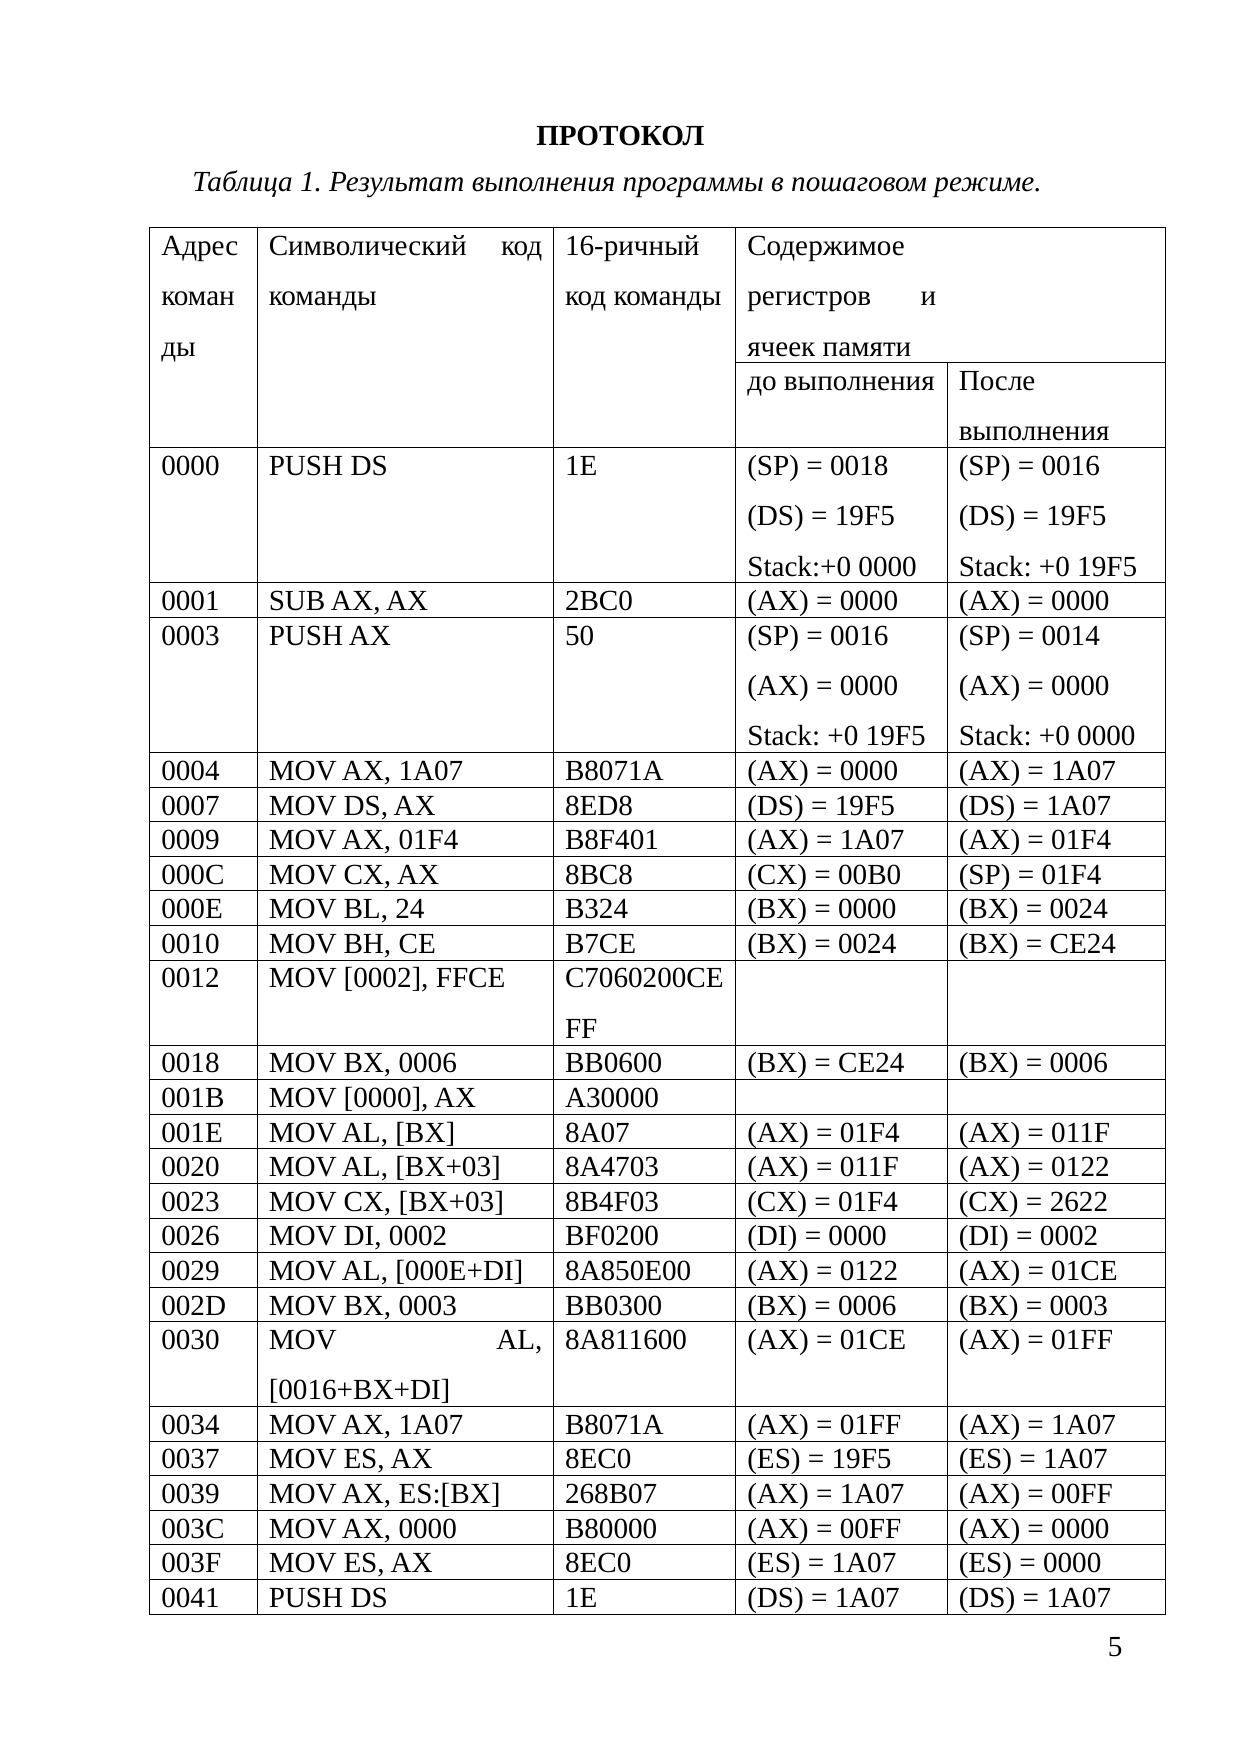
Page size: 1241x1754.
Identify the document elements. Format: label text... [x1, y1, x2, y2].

table_cell PUSH DS [258, 1580, 553, 1613]
table_cell (AX) = 1A07 [948, 1407, 1165, 1441]
table_cell B80000 [554, 1511, 735, 1544]
table_cell 0020 [150, 1149, 257, 1183]
table_cell (AX) = 011F [736, 1149, 947, 1183]
table_cell (AX) = 01CE [948, 1253, 1165, 1287]
table_cell 0039 [150, 1476, 257, 1510]
table_cell 003C [150, 1511, 257, 1544]
table_cell (DS) = 19F5 [736, 788, 947, 821]
table_cell 2BC0 [554, 583, 735, 617]
table_header Адрес команды [150, 228, 257, 447]
table_cell 8A07 [554, 1115, 735, 1148]
table_cell (CX) = 2622 [948, 1184, 1165, 1217]
table_cell (SP) = 0016 (AX) = 0000 Stack: +0 19F5 [736, 618, 947, 752]
table_cell MOV DS, AX [258, 788, 553, 821]
table_cell (DS) = 1A07 [736, 1580, 947, 1613]
table_header 16-ричный код команды [554, 228, 735, 447]
table_cell MOV BH, CE [258, 926, 553, 959]
table_cell (AX) = 01FF [948, 1322, 1165, 1406]
table_cell 0010 [150, 926, 257, 959]
table_cell (AX) = 0000 [736, 753, 947, 787]
table_cell MOV AL, [BX+03] [258, 1149, 553, 1183]
table_cell MOV [0000], AX [258, 1080, 553, 1114]
table_cell A30000 [554, 1080, 735, 1114]
table_cell MOV BL, 24 [258, 891, 553, 925]
table_cell [736, 1080, 947, 1114]
table_cell [948, 1080, 1165, 1114]
table_cell 0023 [150, 1184, 257, 1217]
table_cell MOV AX, 1A07 [258, 753, 553, 787]
table_cell 0037 [150, 1442, 257, 1475]
table_cell (AX) = 01FF [736, 1407, 947, 1441]
table_cell MOV BX, 0006 [258, 1046, 553, 1079]
table_cell (AX) = 1A07 [736, 1476, 947, 1510]
table_cell MOV CX, [BX+03] [258, 1184, 553, 1217]
table_cell (AX) = 0122 [736, 1253, 947, 1287]
table_cell 0009 [150, 822, 257, 856]
table_cell 0004 [150, 753, 257, 787]
table_cell 0034 [150, 1407, 257, 1441]
table_cell (BX) = CE24 [948, 926, 1165, 959]
table_cell (AX) = 01CE [736, 1322, 947, 1406]
table_cell 0029 [150, 1253, 257, 1287]
table_cell до выполнения [736, 363, 947, 447]
table_cell 0000 [150, 448, 257, 582]
table_cell (ES) = 19F5 [736, 1442, 947, 1475]
table_cell (AX) = 011F [948, 1115, 1165, 1148]
table_cell 001E [150, 1115, 257, 1148]
table_cell (DS) = 1A07 [948, 788, 1165, 821]
table_cell BB0600 [554, 1046, 735, 1079]
table_cell 8EC0 [554, 1442, 735, 1475]
table_cell B8F401 [554, 822, 735, 856]
table_cell (CX) = 01F4 [736, 1184, 947, 1217]
table_cell (SP) = 0014 (AX) = 0000 Stack: +0 0000 [948, 618, 1165, 752]
text Таблица 1. Результат выполнения программы в пошаговом режиме. [118, 164, 1122, 198]
table_cell 0026 [150, 1219, 257, 1252]
table_cell (SP) = 0016 (DS) = 19F5 Stack: +0 19F5 [948, 448, 1165, 582]
table_cell (AX) = 0122 [948, 1149, 1165, 1183]
table_cell MOV DI, 0002 [258, 1219, 553, 1252]
table_cell 001B [150, 1080, 257, 1114]
table_cell (BX) = 0024 [736, 926, 947, 959]
table_cell B324 [554, 891, 735, 925]
table_cell (SP) = 01F4 [948, 857, 1165, 890]
table_cell (BX) = CE24 [736, 1046, 947, 1079]
table_cell (BX) = 0000 [736, 891, 947, 925]
table_cell MOV BX, 0003 [258, 1288, 553, 1321]
table_cell 8A850E00 [554, 1253, 735, 1287]
table_cell 0001 [150, 583, 257, 617]
table_cell 000E [150, 891, 257, 925]
table_cell MOV AL, [0016+BX+DI] [258, 1322, 553, 1406]
table_cell (SP) = 0018 (DS) = 19F5 Stack:+0 0000 [736, 448, 947, 582]
table_cell (AX) = 1A07 [736, 822, 947, 856]
table_cell (DS) = 1A07 [948, 1580, 1165, 1613]
table_cell C7060200CEFF [554, 961, 735, 1044]
table_cell (AX) = 0000 [948, 583, 1165, 617]
table_cell B8071A [554, 1407, 735, 1441]
table_cell PUSH DS [258, 448, 553, 582]
table_cell 50 [554, 618, 735, 752]
table_cell (BX) = 0006 [948, 1046, 1165, 1079]
table_cell 8A811600 [554, 1322, 735, 1406]
table_cell (ES) = 0000 [948, 1545, 1165, 1579]
table_cell 1E [554, 448, 735, 582]
table_cell (AX) = 01F4 [948, 822, 1165, 856]
table_cell (AX) = 00FF [948, 1476, 1165, 1510]
table_cell (AX) = 0000 [736, 583, 947, 617]
table_cell MOV ES, AX [258, 1442, 553, 1475]
table_cell [736, 961, 947, 1044]
table_cell 8A4703 [554, 1149, 735, 1183]
table_cell 002D [150, 1288, 257, 1321]
table_cell MOV AL, [000E+DI] [258, 1253, 553, 1287]
table_cell 0007 [150, 788, 257, 821]
table_cell 8ED8 [554, 788, 735, 821]
table_cell 1E [554, 1580, 735, 1613]
table_cell MOV AL, [BX] [258, 1115, 553, 1148]
table_header [947, 228, 1165, 362]
table_cell 0018 [150, 1046, 257, 1079]
table_cell MOV AX, 1A07 [258, 1407, 553, 1441]
table_cell 8EC0 [554, 1545, 735, 1579]
table_cell 8BC8 [554, 857, 735, 890]
table_cell 0012 [150, 961, 257, 1044]
table_cell (ES) = 1A07 [948, 1442, 1165, 1475]
table_cell 003F [150, 1545, 257, 1579]
table_cell 268B07 [554, 1476, 735, 1510]
table_cell BB0300 [554, 1288, 735, 1321]
table_cell (BX) = 0003 [948, 1288, 1165, 1321]
table_cell (DI) = 0000 [736, 1219, 947, 1252]
table_cell SUB AX, AX [258, 583, 553, 617]
table_cell MOV AX, 0000 [258, 1511, 553, 1544]
table_header Символический код команды [258, 228, 553, 447]
table_cell MOV AX, 01F4 [258, 822, 553, 856]
table_cell MOV AX, ES:[BX] [258, 1476, 553, 1510]
table_cell 0041 [150, 1580, 257, 1613]
table_cell После выполнения [948, 363, 1165, 447]
table_cell [948, 961, 1165, 1044]
table_cell 0003 [150, 618, 257, 752]
table_cell (AX) = 00FF [736, 1511, 947, 1544]
table_cell PUSH AX [258, 618, 553, 752]
table_cell (CX) = 00B0 [736, 857, 947, 890]
table_cell (AX) = 1A07 [948, 753, 1165, 787]
table_cell 0030 [150, 1322, 257, 1406]
table_cell (ES) = 1A07 [736, 1545, 947, 1579]
table_cell B7CE [554, 926, 735, 959]
subtitle ПРОТОКОЛ [118, 118, 1122, 152]
table_cell (AX) = 0000 [948, 1511, 1165, 1544]
table_cell B8071A [554, 753, 735, 787]
table_cell 000С [150, 857, 257, 890]
table_cell (AX) = 01F4 [736, 1115, 947, 1148]
table_cell (DI) = 0002 [948, 1219, 1165, 1252]
table_cell (BX) = 0006 [736, 1288, 947, 1321]
table_cell MOV CX, AX [258, 857, 553, 890]
table_cell MOV [0002], FFCE [258, 961, 553, 1044]
table_cell 8B4F03 [554, 1184, 735, 1217]
table_cell MOV ES, AX [258, 1545, 553, 1579]
table_cell (BX) = 0024 [948, 891, 1165, 925]
table_header Содержимое регистров и ячеек памяти [736, 228, 947, 362]
table_cell BF0200 [554, 1219, 735, 1252]
